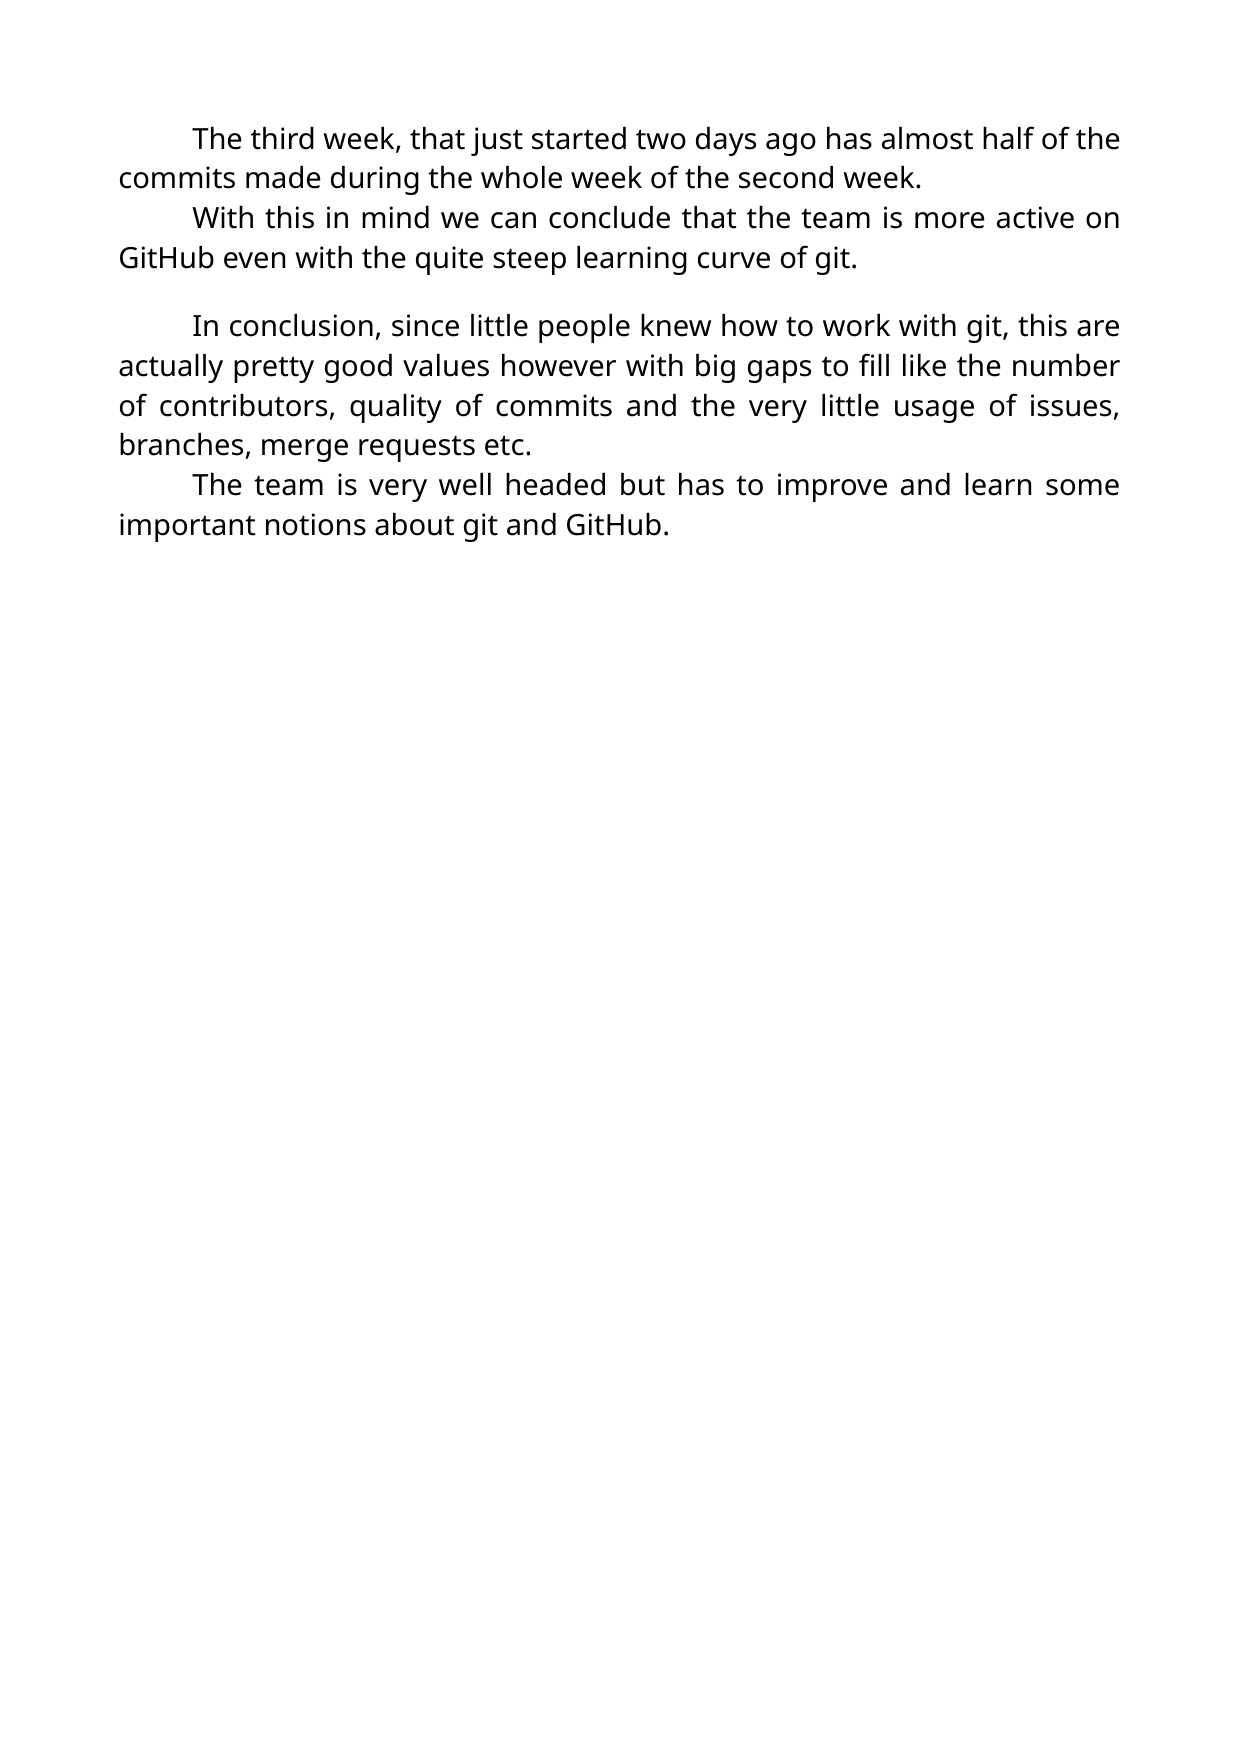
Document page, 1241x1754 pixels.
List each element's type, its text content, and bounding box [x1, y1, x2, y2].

text The third week, that just started two days ago has almost half of the commits made during the whole week of the second week. [118, 118, 1122, 197]
text In conclusion, since little people knew how to work with git, this are actually pretty good values however with big gaps to fill like the number of contributors, quality of commits and the very little usage of issues, branches, merge requests etc. [118, 306, 1122, 464]
text With this in mind we can conclude that the team is more active on GitHub even with the quite steep learning curve of git. [118, 197, 1122, 277]
text The team is very well headed but has to improve and learn some important notions about git and GitHub. [118, 464, 1122, 544]
